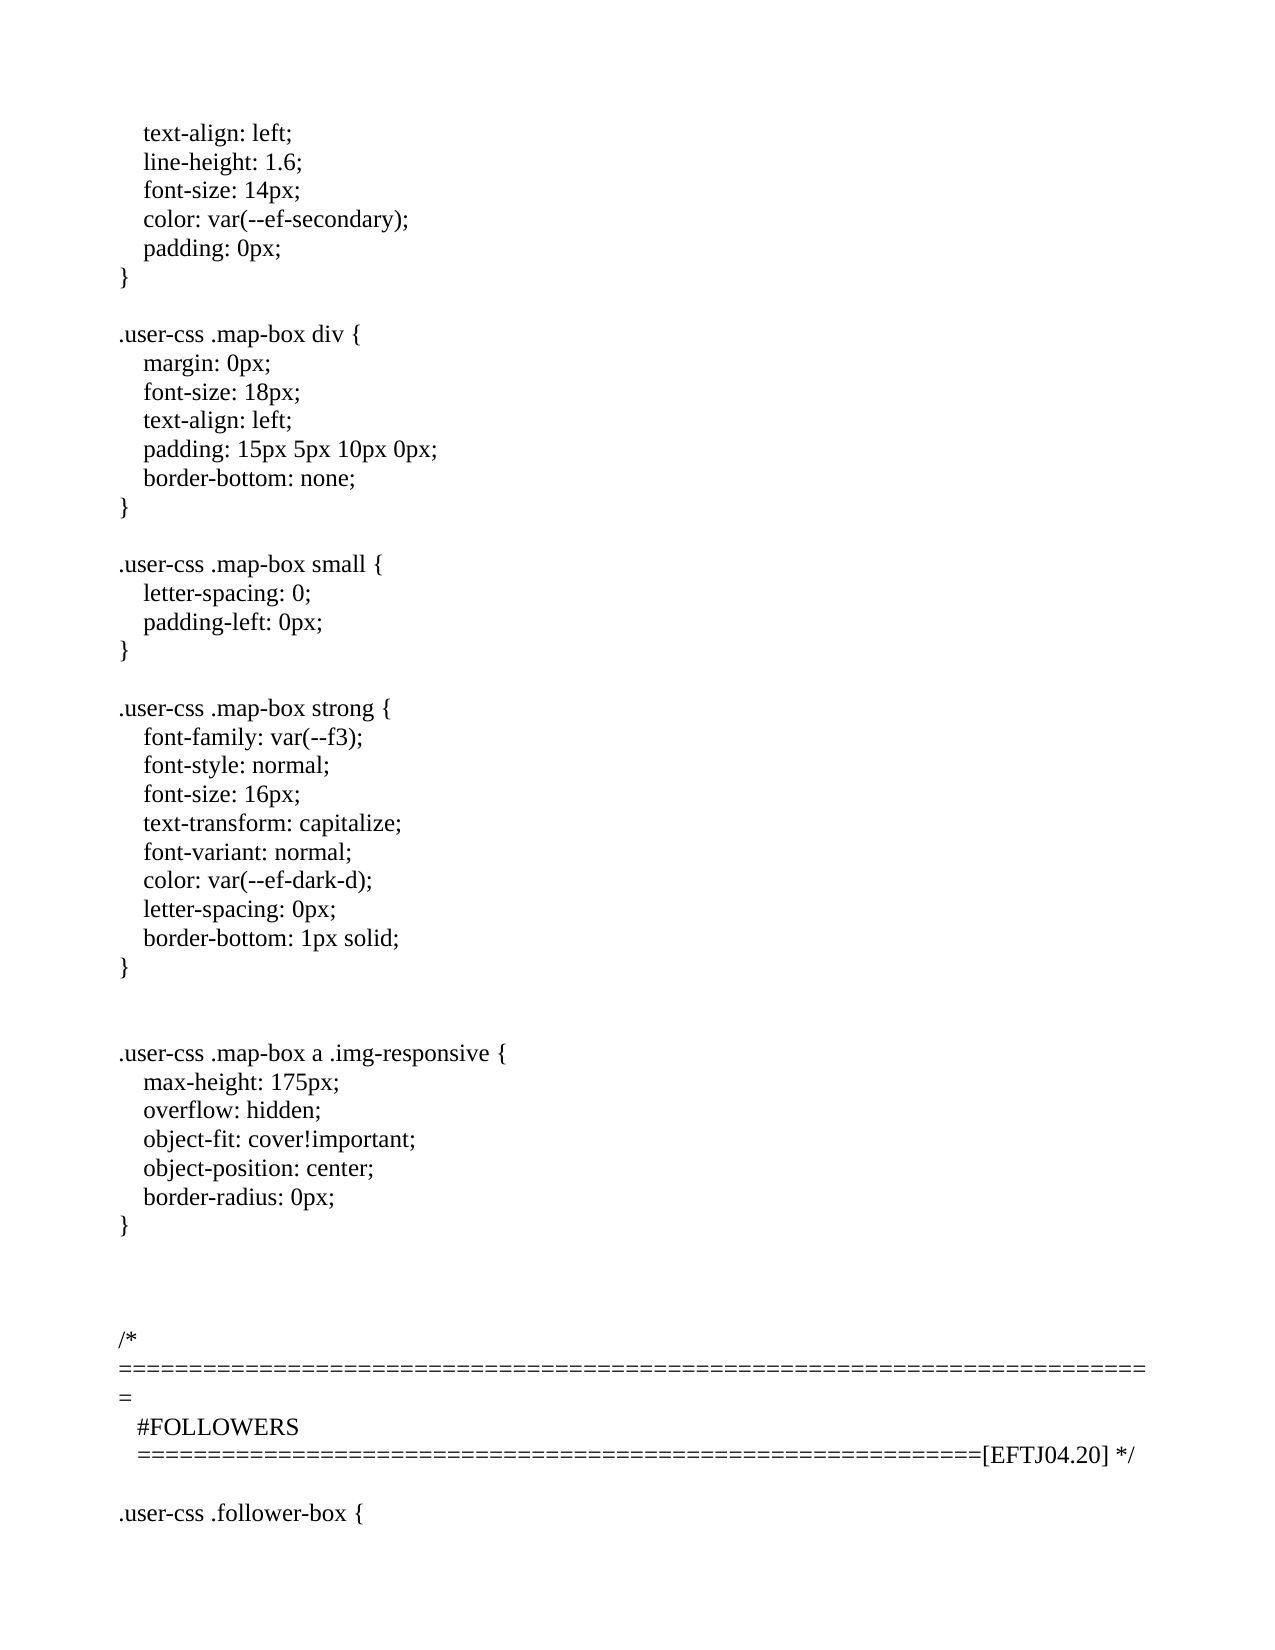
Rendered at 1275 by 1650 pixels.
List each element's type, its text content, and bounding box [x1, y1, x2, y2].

text letter-spacing: 0px; [118, 894, 1157, 923]
text /* ========================================================================== [118, 1326, 1157, 1412]
text .user-css .follower-box { [118, 1498, 1157, 1527]
text .user-css .map-box a .img-responsive { [118, 1038, 1157, 1067]
text } [118, 636, 1157, 664]
text line-height: 1.6; [118, 147, 1157, 176]
text font-style: normal; [118, 751, 1157, 779]
text font-size: 14px; [118, 176, 1157, 204]
text overflow: hidden; [118, 1096, 1157, 1124]
text color: var(--ef-dark-d); [118, 866, 1157, 894]
text letter-spacing: 0; [118, 578, 1157, 607]
text padding: 0px; [118, 233, 1157, 262]
text font-size: 18px; [118, 377, 1157, 406]
text font-variant: normal; [118, 837, 1157, 866]
text border-radius: 0px; [118, 1182, 1157, 1211]
text font-family: var(--f3); [118, 722, 1157, 751]
text object-fit: cover!important; [118, 1124, 1157, 1153]
text border-bottom: 1px solid; [118, 923, 1157, 952]
text font-size: 16px; [118, 779, 1157, 808]
text .user-css .map-box strong { [118, 693, 1157, 722]
text text-transform: capitalize; [118, 808, 1157, 837]
text } [118, 262, 1157, 291]
text margin: 0px; [118, 348, 1157, 377]
text } [118, 1211, 1157, 1239]
text #FOLLOWERS [118, 1412, 1157, 1441]
text max-height: 175px; [118, 1067, 1157, 1096]
text } [118, 492, 1157, 521]
text object-position: center; [118, 1153, 1157, 1182]
text ============================================================[EFTJ04.20] */ [118, 1441, 1157, 1469]
text .user-css .map-box div { [118, 319, 1157, 348]
text color: var(--ef-secondary); [118, 204, 1157, 233]
text text-align: left; [118, 118, 1157, 147]
text } [118, 952, 1157, 981]
text padding-left: 0px; [118, 607, 1157, 636]
text .user-css .map-box small { [118, 549, 1157, 578]
text padding: 15px 5px 10px 0px; [118, 434, 1157, 463]
text text-align: left; [118, 406, 1157, 434]
text border-bottom: none; [118, 463, 1157, 492]
